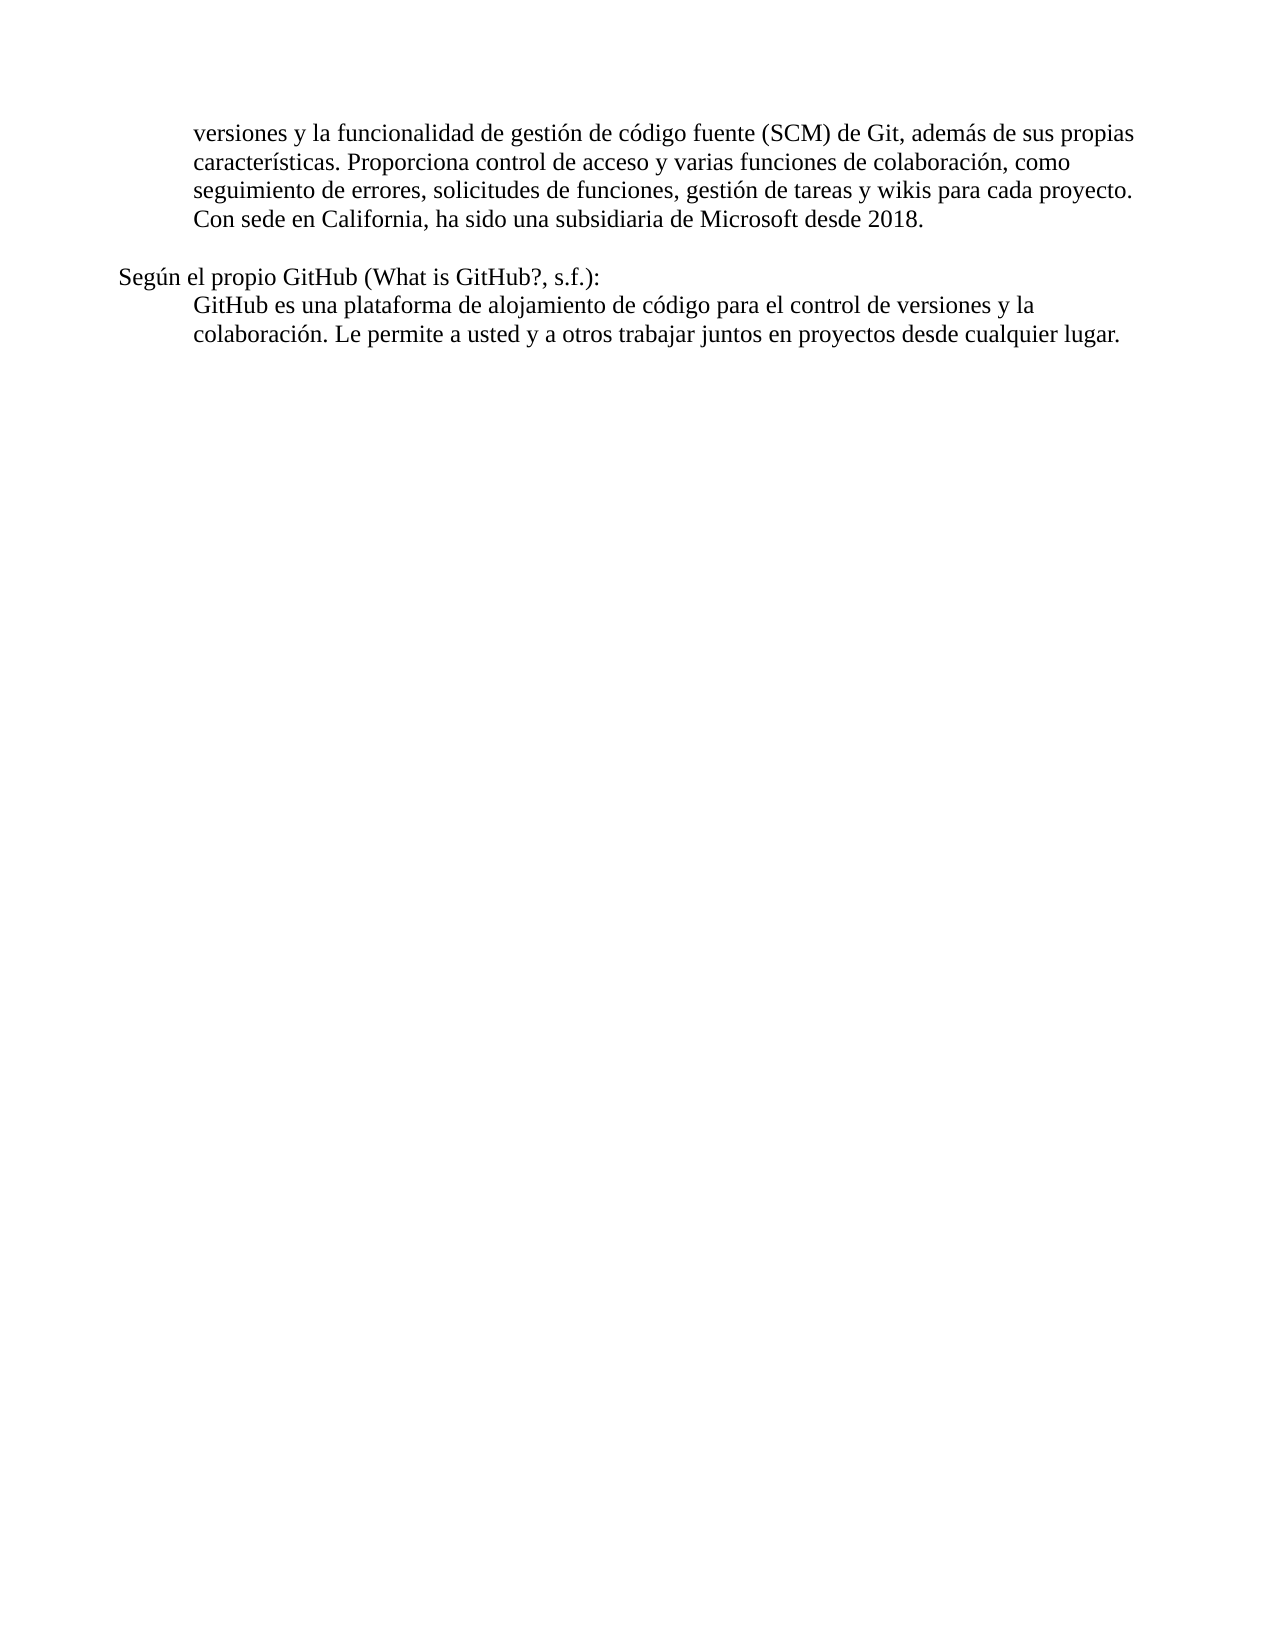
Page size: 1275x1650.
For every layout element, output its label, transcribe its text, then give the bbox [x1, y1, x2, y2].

text versiones y la funcionalidad de gestión de código fuente (SCM) de Git, además de sus propias características. Proporciona control de acceso y varias funciones de colaboración, como seguimiento de errores, solicitudes de funciones, gestión de tareas y wikis para cada proyecto. Con sede en California, ha sido una subsidiaria de Microsoft desde 2018. [193, 118, 1157, 233]
text Según el propio GitHub (What is GitHub?, s.f.): [118, 262, 1157, 291]
text GitHub es una plataforma de alojamiento de código para el control de versiones y la colaboración. Le permite a usted y a otros trabajar juntos en proyectos desde cualquier lugar. [193, 291, 1157, 377]
